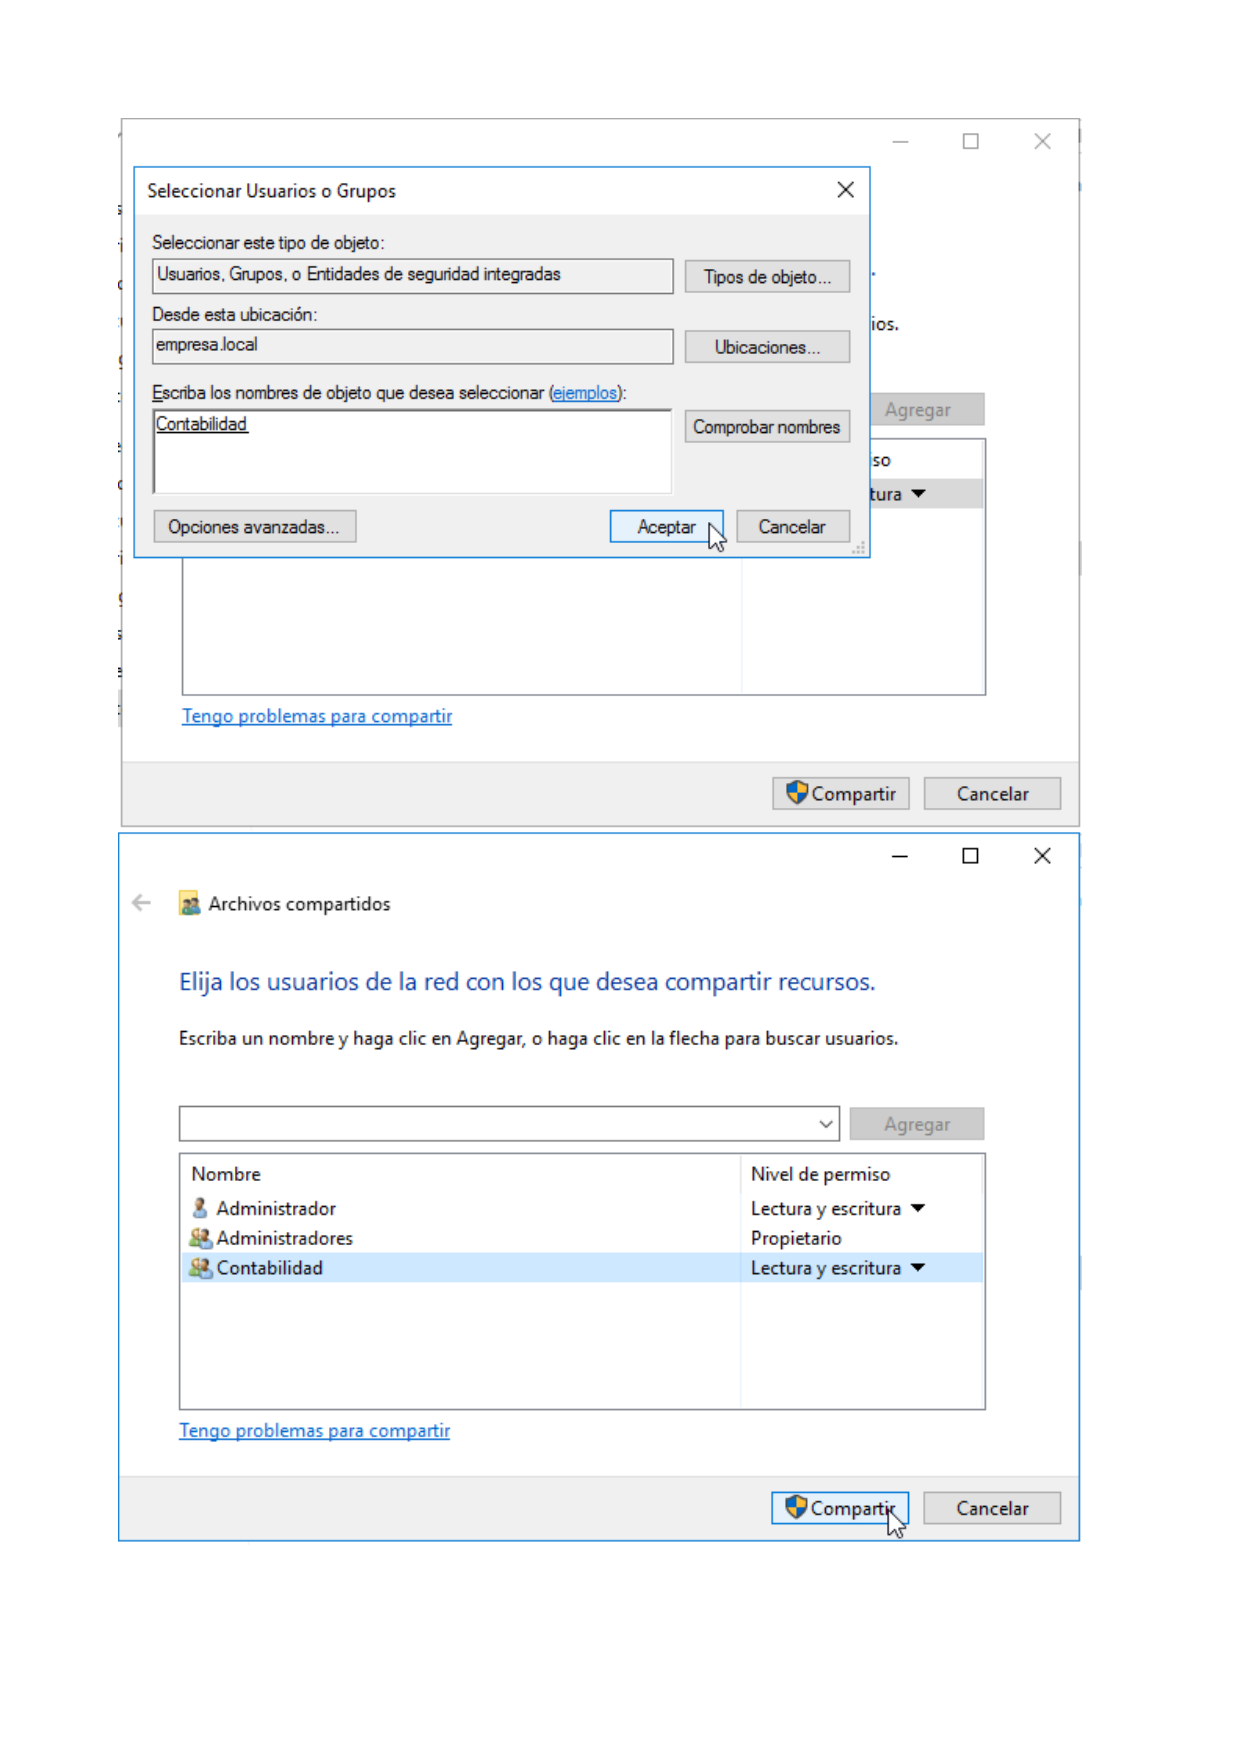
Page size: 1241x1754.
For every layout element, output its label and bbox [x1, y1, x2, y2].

picture [118, 118, 1082, 1545]
